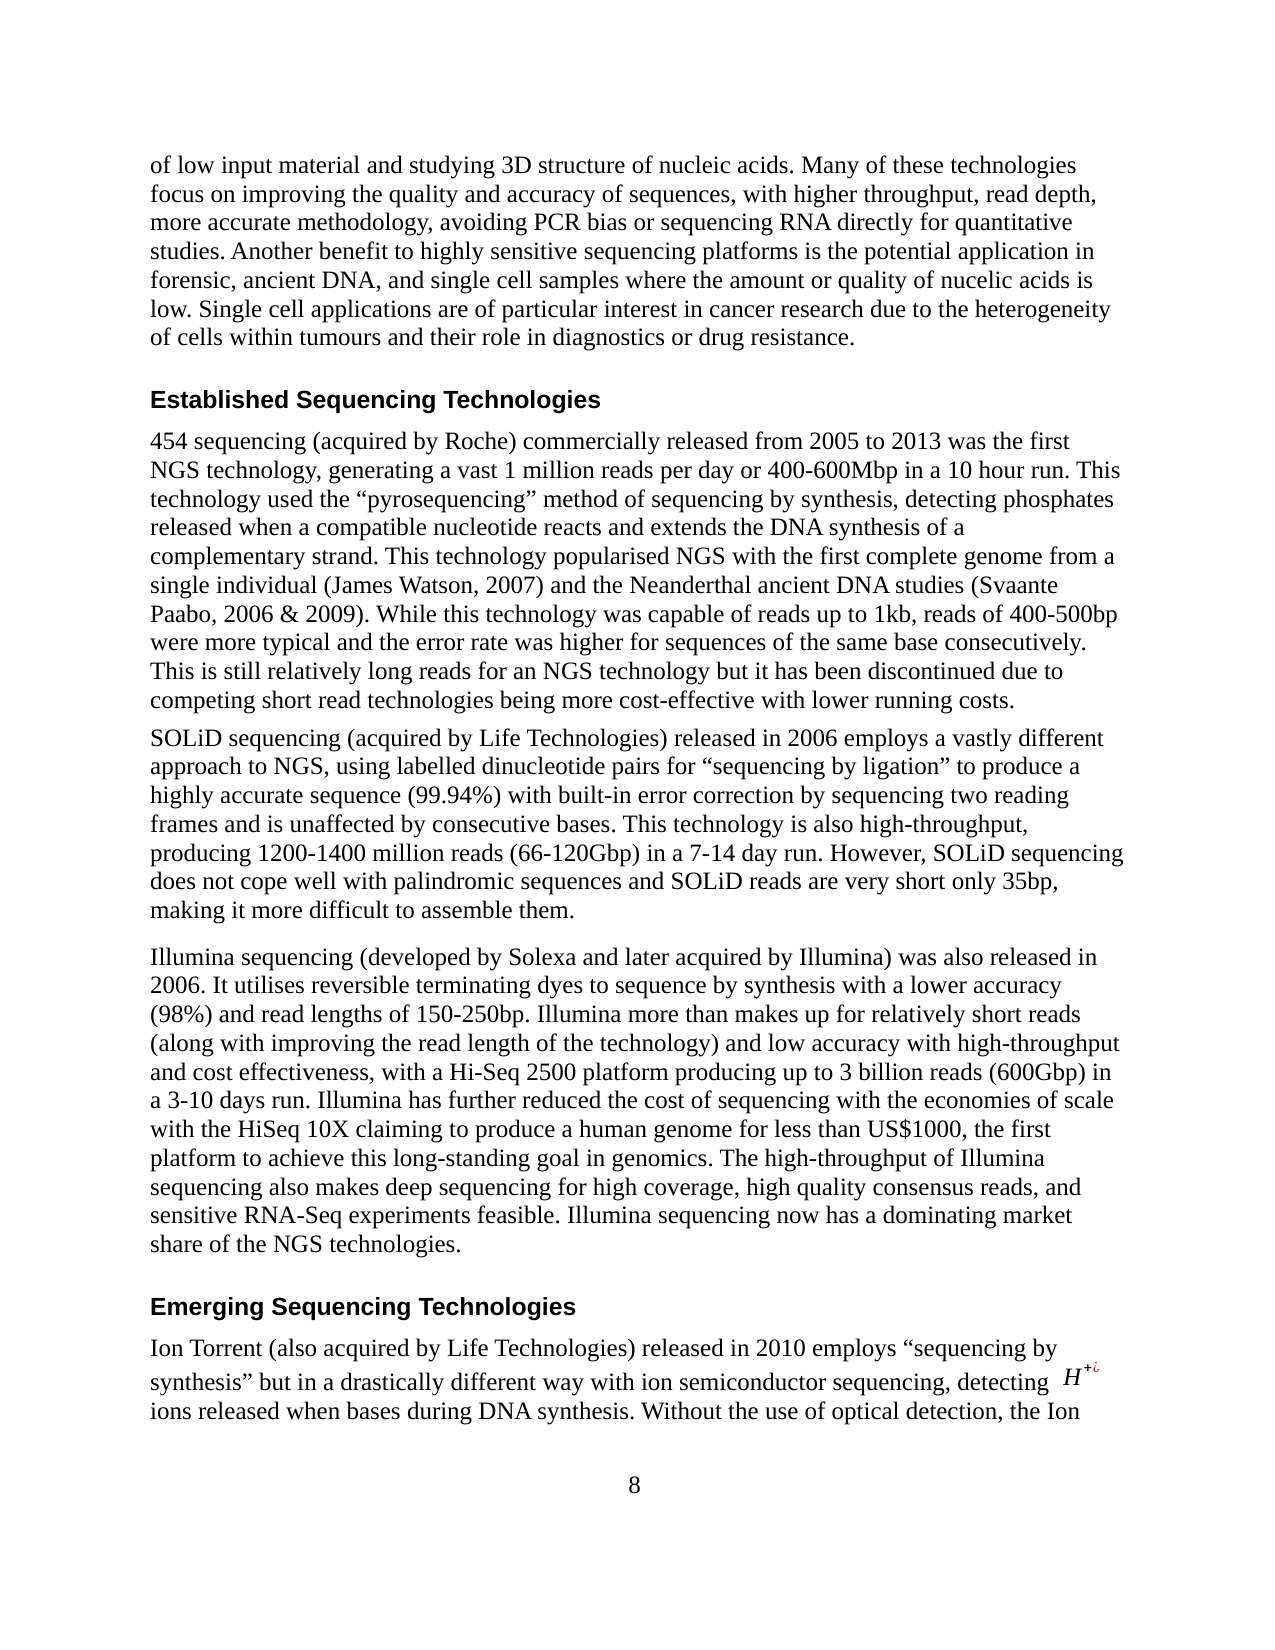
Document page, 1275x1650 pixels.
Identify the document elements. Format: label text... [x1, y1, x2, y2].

subtitle Emerging Sequencing Technologies [150, 1292, 1125, 1321]
text of low input material and studying 3D structure of nucleic acids. Many of these technologies focus on improving the quality and accuracy of sequences, with higher throughput, read depth, more accurate methodology, avoiding PCR bias or sequencing RNA directly for quantitative studies. Another benefit to highly sensitive sequencing platforms is the potential application in forensic, ancient DNA, and single cell samples where the amount or quality of nucelic acids is low. Single cell applications are of particular interest in cancer research due to the heterogeneity of cells within tumours and their role in diagnostics or drug resistance. [150, 150, 1125, 351]
text 454 sequencing (acquired by Roche) commercially released from 2005 to 2013 was the first NGS technology, generating a vast 1 million reads per day or 400-600Mbp in a 10 hour run. This technology used the “pyrosequencing” method of sequencing by synthesis, detecting phosphates released when a compatible nucleotide reacts and extends the DNA synthesis of a complementary strand. This technology popularised NGS with the first complete genome from a single individual (James Watson, 2007) and the Neanderthal ancient DNA studies (Svaante Paabo, 2006 & 2009). While this technology was capable of reads up to 1kb, reads of 400-500bp were more typical and the error rate was higher for sequences of the same base consecutively. This is still relatively long reads for an NGS technology but it has been discontinued due to competing short read technologies being more cost-effective with lower running costs. [150, 426, 1125, 714]
text Ion Torrent (also acquired by Life Technologies) released in 2010 employs “sequencing by synthesis” but in a drastically different way with ion semiconductor sequencing, detecting ions released when bases during DNA synthesis. Without the use of optical detection, the Ion [150, 1333, 1125, 1425]
subtitle Established Sequencing Technologies [150, 385, 1125, 414]
text SOLiD sequencing (acquired by Life Technologies) released in 2006 employs a vastly different approach to NGS, using labelled dinucleotide pairs for “sequencing by ligation” to produce a highly accurate sequence (99.94%) with built-in error correction by sequencing two reading frames and is unaffected by consecutive bases. This technology is also high-throughput, producing 1200-1400 million reads (66-120Gbp) in a 7-14 day run. However, SOLiD sequencing does not cope well with palindromic sequences and SOLiD reads are very short only 35bp, making it more difficult to assemble them. [150, 723, 1125, 924]
text Illumina sequencing (developed by Solexa and later acquired by Illumina) was also released in 2006. It utilises reversible terminating dyes to sequence by synthesis with a lower accuracy (98%) and read lengths of 150-250bp. Illumina more than makes up for relatively short reads (along with improving the read length of the technology) and low accuracy with high-throughput and cost effectiveness, with a Hi-Seq 2500 platform producing up to 3 billion reads (600Gbp) in a 3-10 days run. Illumina has further reduced the cost of sequencing with the economies of scale with the HiSeq 10X claiming to produce a human genome for less than US$1000, the first platform to achieve this long-standing goal in genomics. The high-throughput of Illumina sequencing also makes deep sequencing for high coverage, high quality consensus reads, and sensitive RNA-Seq experiments feasible. Illumina sequencing now has a dominating market share of the NGS technologies. [150, 942, 1125, 1258]
